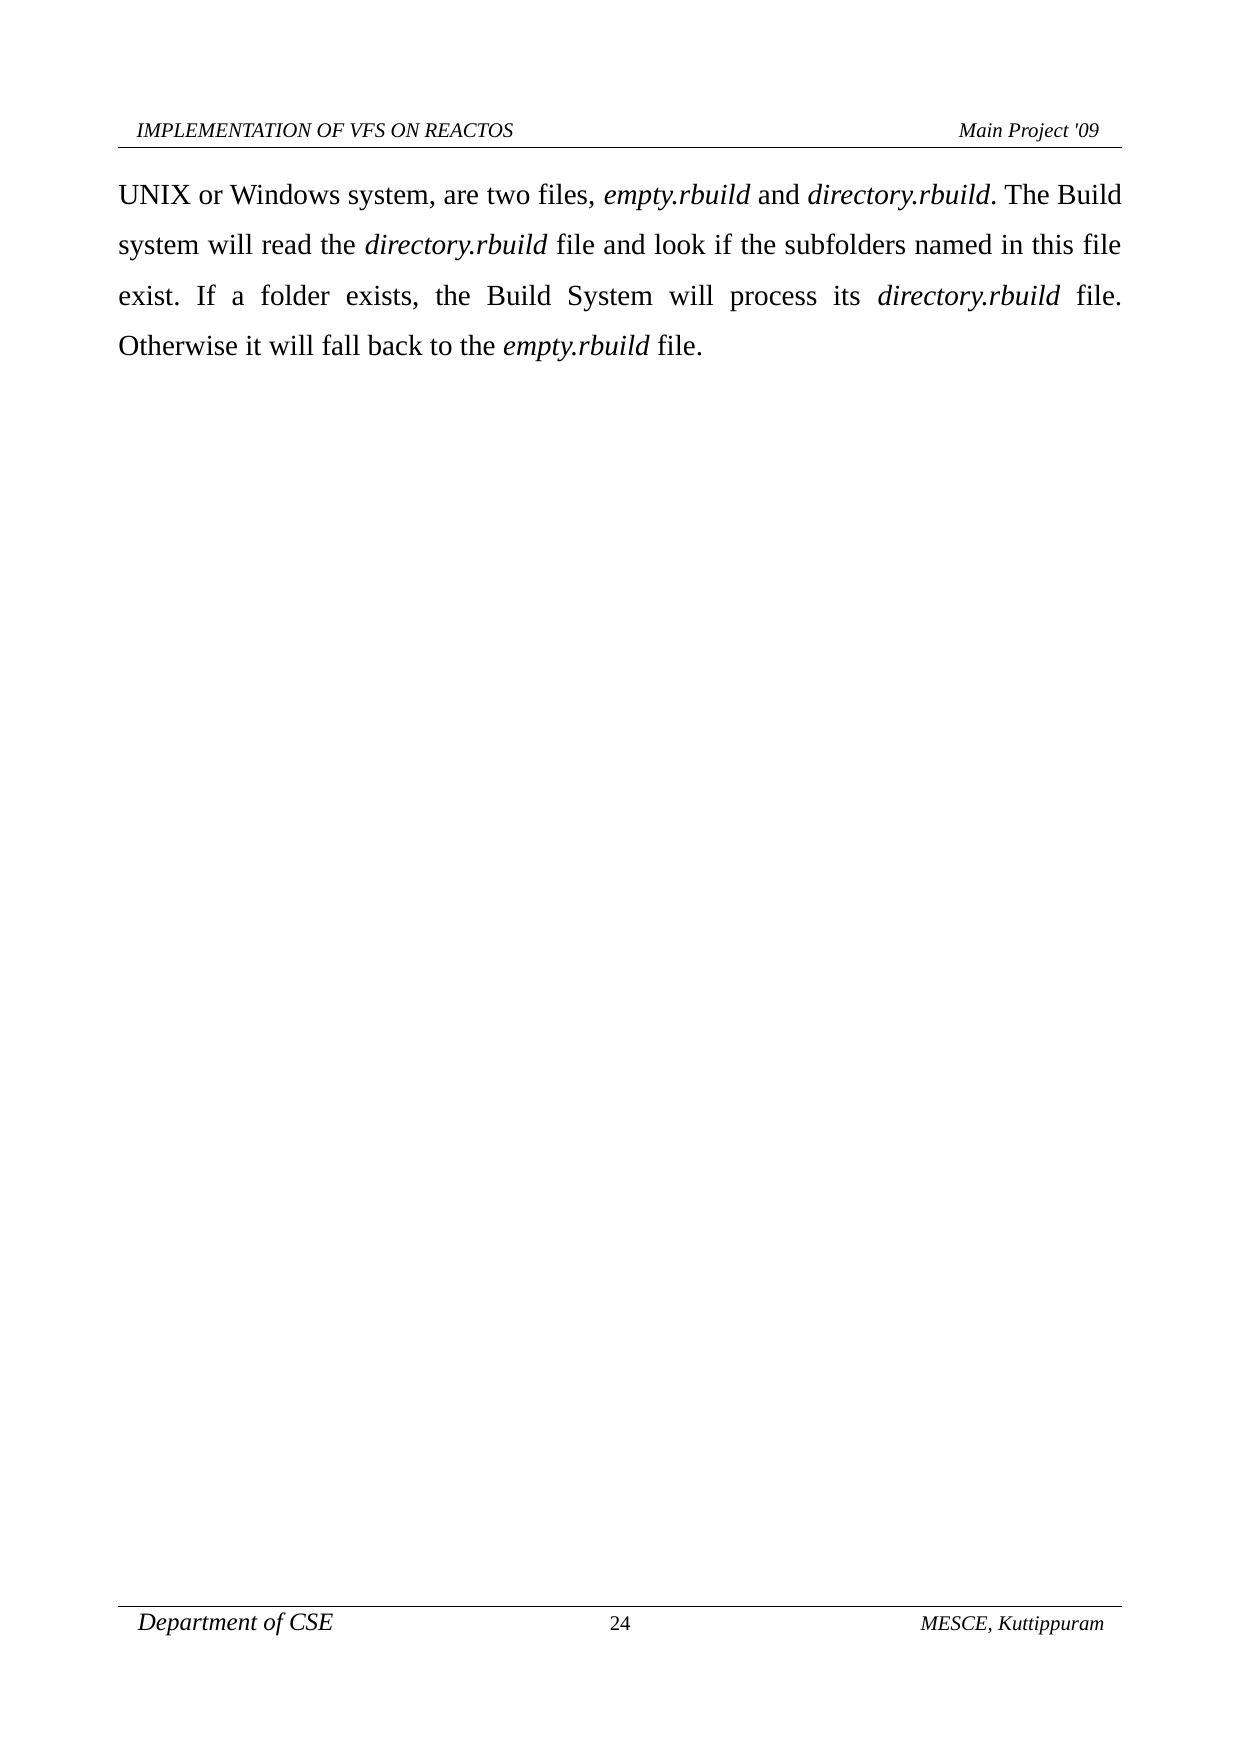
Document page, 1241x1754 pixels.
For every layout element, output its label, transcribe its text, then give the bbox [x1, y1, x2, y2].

text UNIX or Windows system, are two files, empty.rbuild and directory.rbuild. The Build system will read the directory.rbuild file and look if the subfolders named in this file exist. If a folder exists, the Build System will process its directory.rbuild file. Otherwise it will fall back to the empty.rbuild file. [118, 177, 1122, 362]
